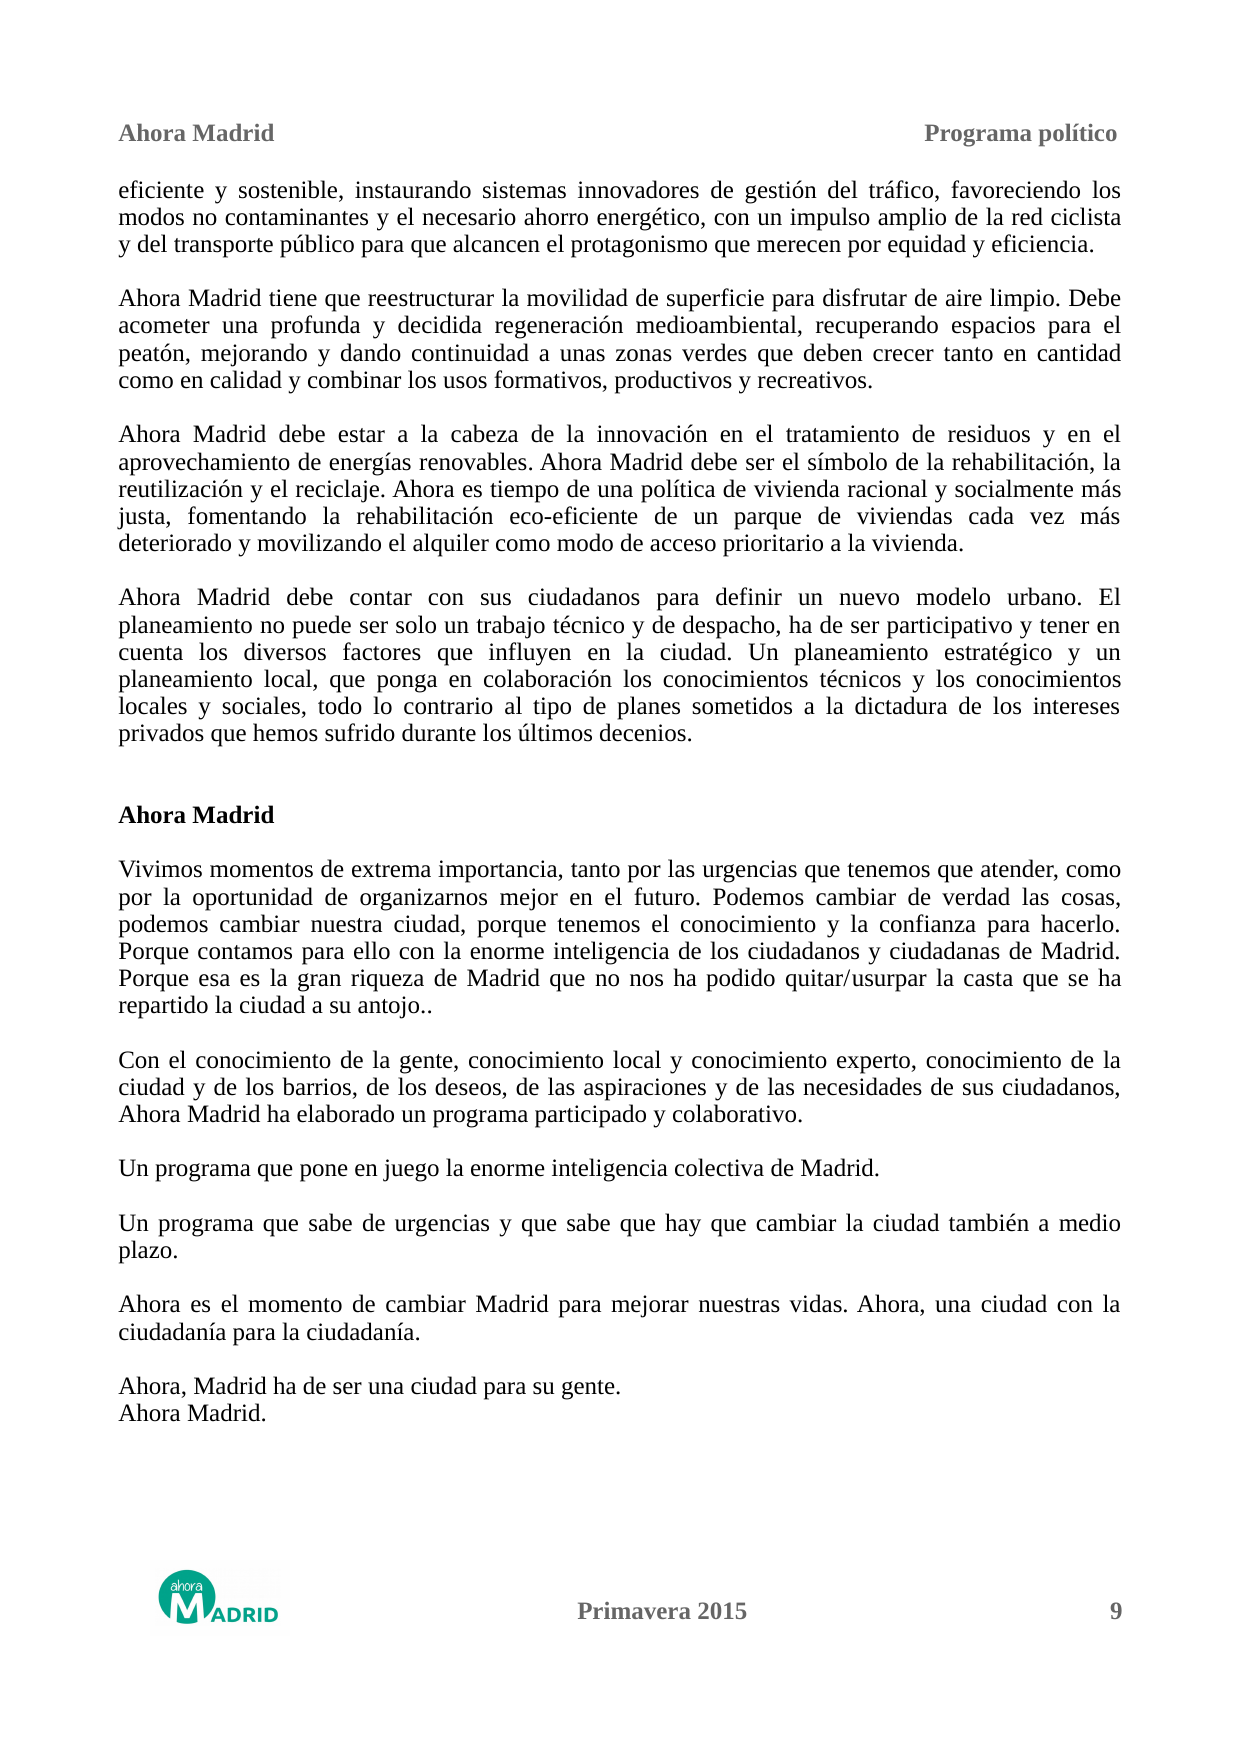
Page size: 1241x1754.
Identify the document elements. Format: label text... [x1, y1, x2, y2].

text Ahora, Madrid ha de ser una ciudad para su gente. [118, 1373, 1122, 1400]
text Ahora Madrid debe estar a la cabeza de la innovación en el tratamiento de residuos y en el aprovechamiento de energías renovables. Ahora Madrid debe ser el símbolo de la rehabilitación, la reutilización y el reciclaje. Ahora es tiempo de una política de vivienda racional y socialmente más justa, fomentando la rehabilitación eco-eficiente de un parque de viviendas cada vez más deteriorado y movilizando el alquiler como modo de acceso prioritario a la vivienda. [118, 421, 1122, 557]
text Ahora Madrid debe contar con sus ciudadanos para definir un nuevo modelo urbano. El planeamiento no puede ser solo un trabajo técnico y de despacho, ha de ser participativo y tener en cuenta los diversos factores que influyen en la ciudad. Un planeamiento estratégico y un planeamiento local, que ponga en colaboración los conocimientos técnicos y los conocimientos locales y sociales, todo lo contrario al tipo de planes sometidos a la dictadura de los intereses privados que hemos sufrido durante los últimos decenios. [118, 584, 1122, 747]
text Vivimos momentos de extrema importancia, tanto por las urgencias que tenemos que atender, como por la oportunidad de organizarnos mejor en el futuro. Podemos cambiar de verdad las cosas, podemos cambiar nuestra ciudad, porque tenemos el conocimiento y la confianza para hacerlo. Porque contamos para ello con la enorme inteligencia de los ciudadanos y ciudadanas de Madrid. Porque esa es la gran riqueza de Madrid que no nos ha podido quitar/usurpar la casta que se ha repartido la ciudad a su antojo.. [118, 856, 1122, 1019]
picture [149, 1560, 290, 1636]
text Ahora es el momento de cambiar Madrid para mejorar nuestras vidas. Ahora, una ciudad con la ciudadanía para la ciudadanía. [118, 1291, 1122, 1345]
text eficiente y sostenible, instaurando sistemas innovadores de gestión del tráfico, favoreciendo los modos no contaminantes y el necesario ahorro energético, con un impulso amplio de la red ciclista y del transporte público para que alcancen el protagonismo que merecen por equidad y eficiencia. [118, 176, 1122, 258]
text Un programa que pone en juego la enorme inteligencia colectiva de Madrid. [118, 1155, 1122, 1182]
text Un programa que sabe de urgencias y que sabe que hay que cambiar la ciudad también a medio plazo. [118, 1209, 1122, 1264]
text Ahora Madrid. [118, 1400, 1122, 1427]
text Con el conocimiento de la gente, conocimiento local y conocimiento experto, conocimiento de la ciudad y de los barrios, de los deseos, de las aspiraciones y de las necesidades de sus ciudadanos, Ahora Madrid ha elaborado un programa participado y colaborativo. [118, 1046, 1122, 1128]
text Ahora Madrid [118, 802, 1122, 829]
text Ahora Madrid tiene que reestructurar la movilidad de superficie para disfrutar de aire limpio. Debe acometer una profunda y decidida regeneración medioambiental, recuperando espacios para el peatón, mejorando y dando continuidad a unas zonas verdes que deben crecer tanto en cantidad como en calidad y combinar los usos formativos, productivos y recreativos. [118, 285, 1122, 394]
